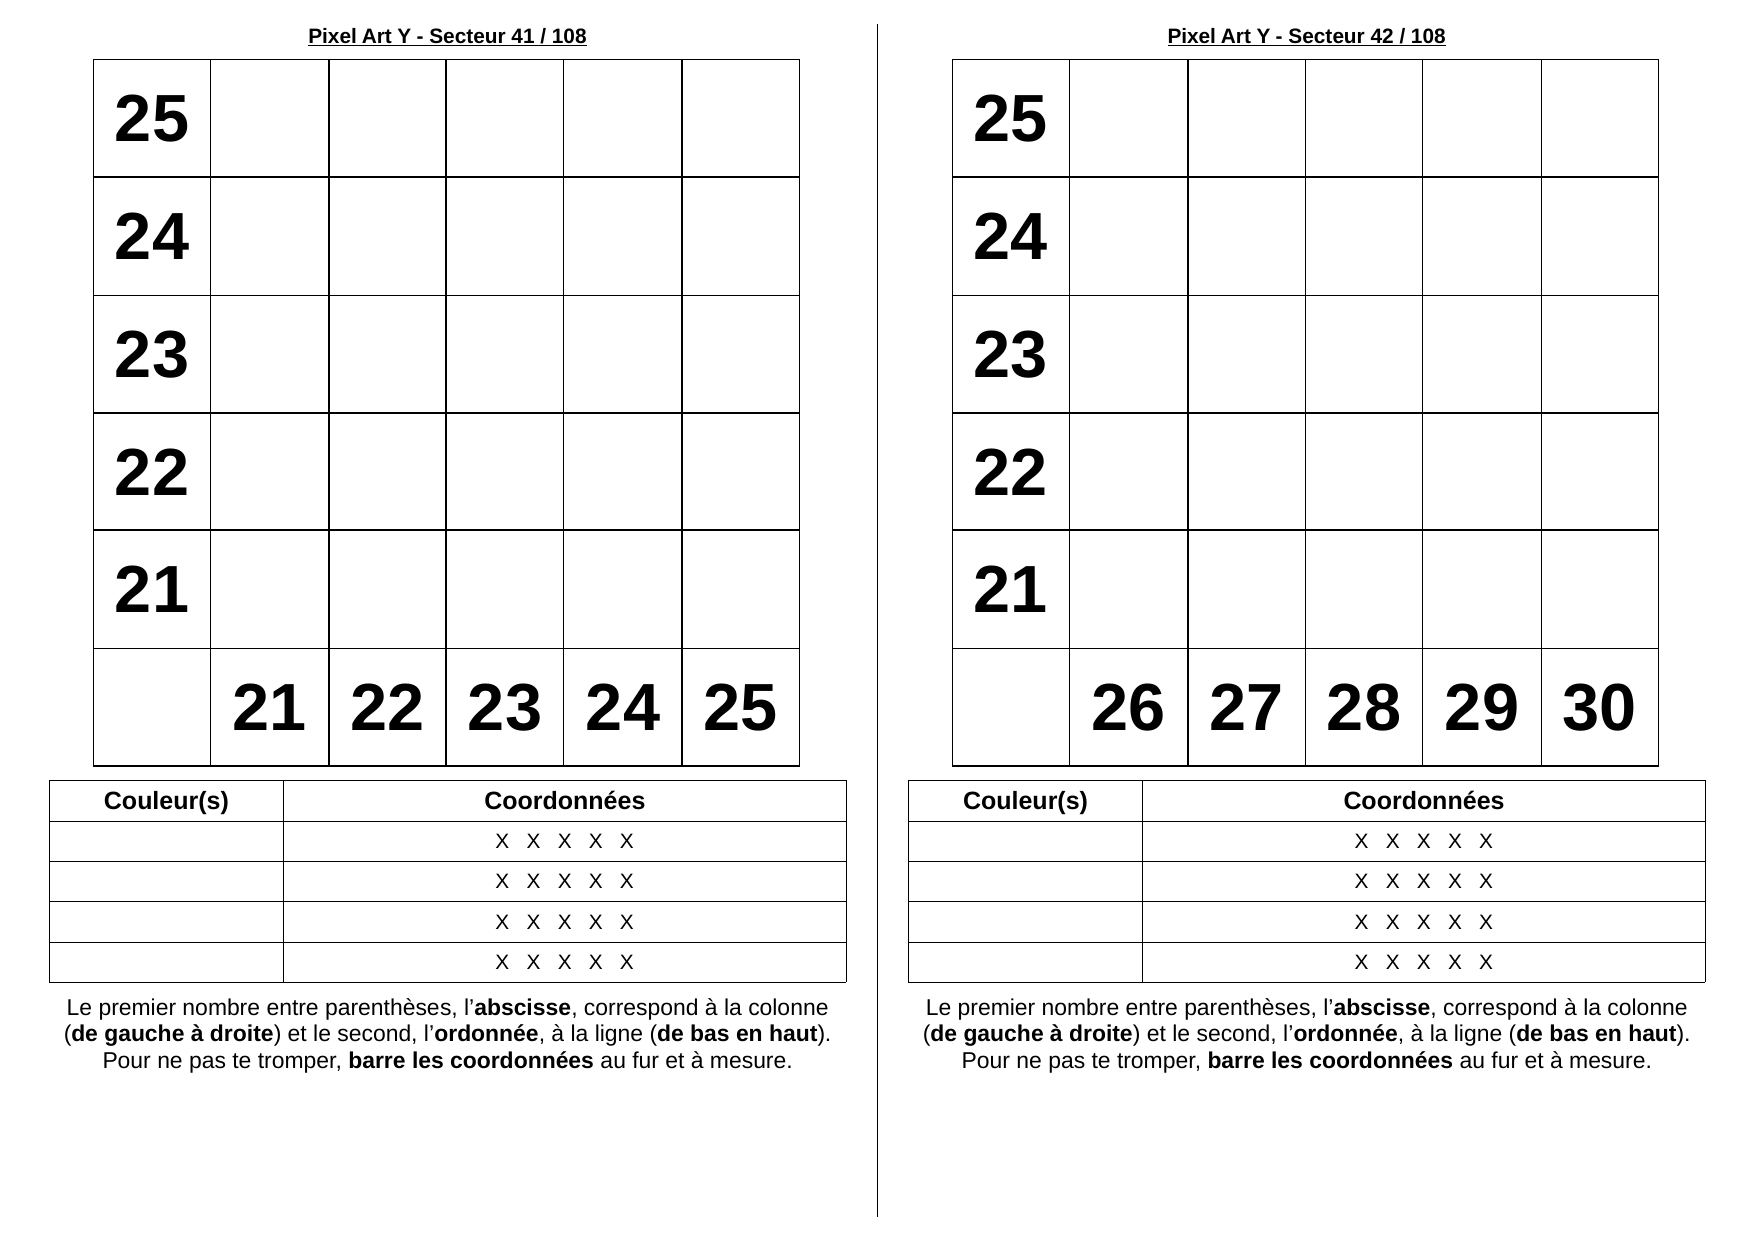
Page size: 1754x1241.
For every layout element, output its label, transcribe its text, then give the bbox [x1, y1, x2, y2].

table_cell X X X X X [284, 822, 846, 861]
table_cell [909, 822, 1142, 861]
table_header Coordonnées [284, 781, 846, 821]
table_cell X X X X X [284, 862, 846, 901]
table_header Couleur(s) [909, 781, 1142, 821]
table_cell [909, 902, 1142, 942]
table_cell [50, 822, 283, 861]
text Pixel Art Y - Secteur 41 / 108 [24, 24, 871, 48]
table_cell [50, 862, 283, 901]
text Le premier nombre entre parenthèses, l’abscisse, correspond à la colonne [24, 994, 871, 1020]
text (de gauche à droite) et le second, l’ordonnée, à la ligne (de bas en haut). [883, 1020, 1730, 1047]
text Pour ne pas te tromper, barre les coordonnées au fur et à mesure. [24, 1047, 871, 1073]
table_cell [909, 862, 1142, 901]
table_cell [909, 943, 1142, 982]
table_cell X X X X X [1143, 902, 1705, 942]
text Pour ne pas te tromper, barre les coordonnées au fur et à mesure. [883, 1047, 1730, 1073]
table_cell X X X X X [1143, 822, 1705, 861]
table_cell [50, 902, 283, 942]
table_header Coordonnées [1143, 781, 1705, 821]
table_cell X X X X X [1143, 943, 1705, 982]
text (de gauche à droite) et le second, l’ordonnée, à la ligne (de bas en haut). [24, 1020, 871, 1047]
table_cell [50, 943, 283, 982]
table_cell X X X X X [284, 902, 846, 942]
table_cell X X X X X [284, 943, 846, 982]
text Le premier nombre entre parenthèses, l’abscisse, correspond à la colonne [883, 994, 1730, 1020]
text Pixel Art Y - Secteur 42 / 108 [883, 24, 1730, 48]
table_header Couleur(s) [50, 781, 283, 821]
table_cell X X X X X [1143, 862, 1705, 901]
